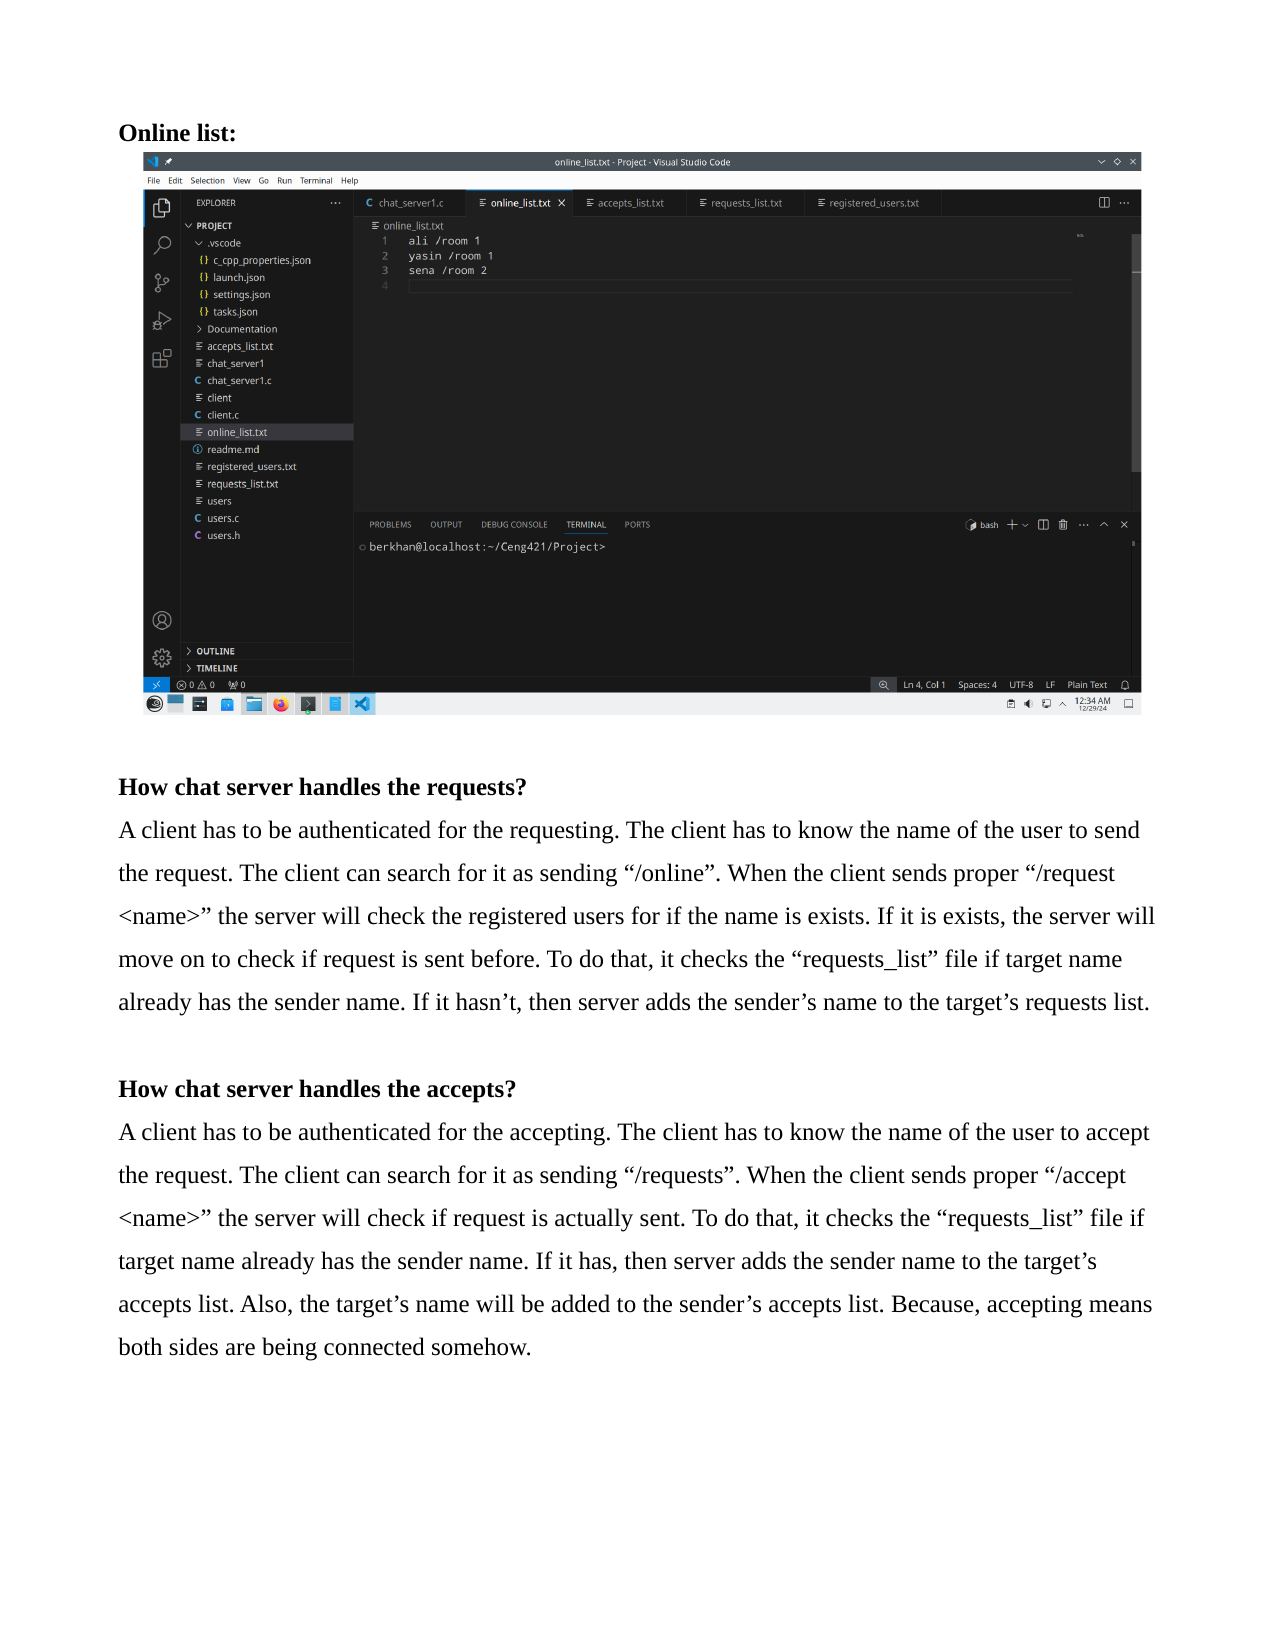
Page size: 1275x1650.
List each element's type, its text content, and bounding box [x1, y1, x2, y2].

picture [143, 152, 1142, 715]
text How chat server handles the accepts? [118, 1074, 1157, 1102]
text How chat server handles the requests? [118, 772, 1157, 801]
text A client has to be authenticated for the requesting. The client has to know the name of the user to send the request. The client can search for it as sending “/online”. When the client sends proper “/request <name>” the server will check the registered users for if the name is exists. If it is exists, the server will move on to check if request is sent before. To do that, it checks the “requests_list” file if target name already has the sender name. If it hasn’t, then server adds the sender’s name to the target’s requests list. [118, 815, 1157, 1016]
text Online list: [118, 118, 1157, 147]
text A client has to be authenticated for the accepting. The client has to know the name of the user to accept the request. The client can search for it as sending “/requests”. When the client sends proper “/accept <name>” the server will check if request is actually sent. To do that, it checks the “requests_list” file if target name already has the sender name. If it has, then server adds the sender name to the target’s accepts list. Also, the target’s name will be added to the sender’s accepts list. Because, accepting means both sides are being connected somehow. [118, 1117, 1157, 1361]
